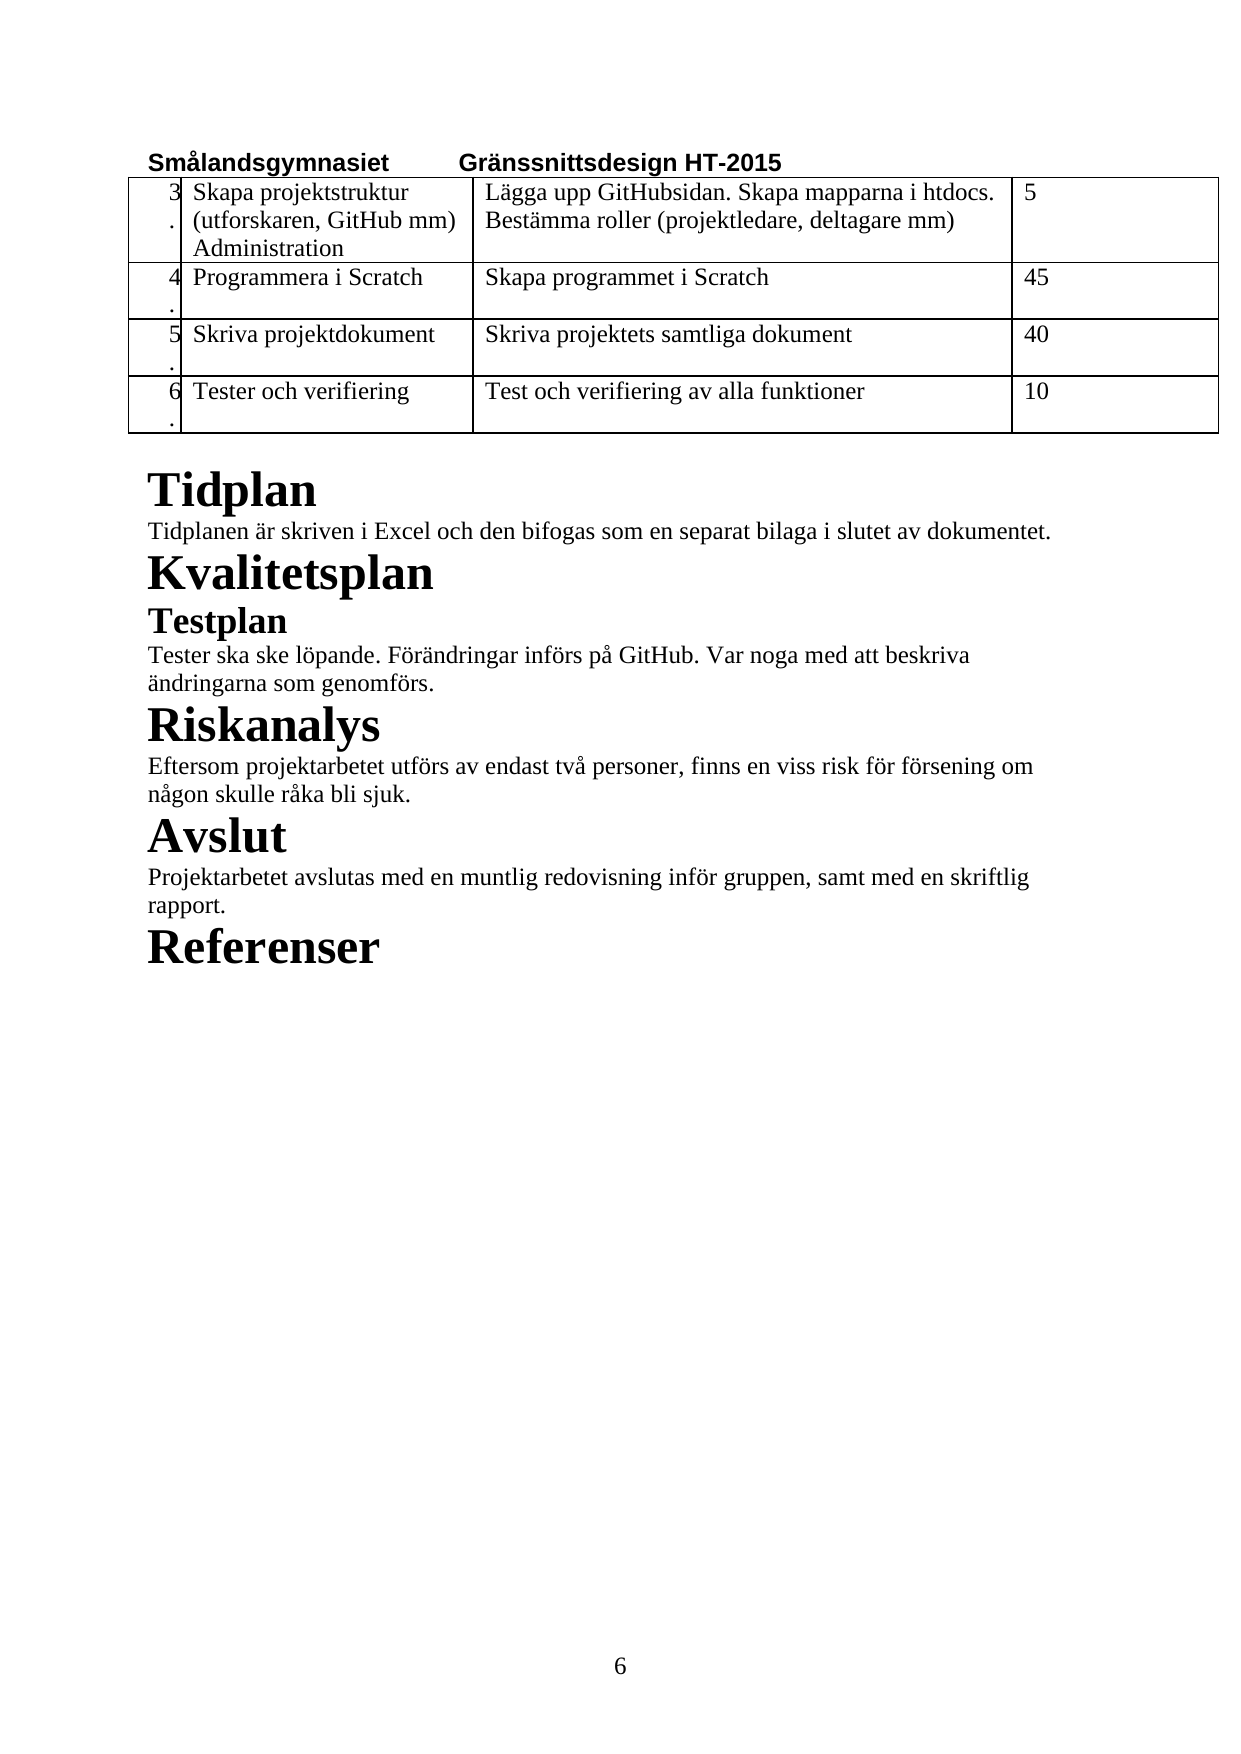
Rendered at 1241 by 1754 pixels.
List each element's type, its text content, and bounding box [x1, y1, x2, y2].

table_cell Skriva projektets samtliga dokument [474, 320, 1011, 375]
table_cell [129, 263, 180, 318]
table_cell 40 [1013, 320, 1218, 375]
table_cell Skriva projektdokument [182, 320, 472, 375]
subtitle Riskanalys [148, 697, 1092, 752]
table_cell Lägga upp GitHubsidan. Skapa mapparna i htdocs. Bestämma roller (projektledare, deltagare mm) [474, 178, 1011, 261]
subtitle Tidplan [148, 462, 1092, 517]
subtitle Avslut [148, 808, 1092, 863]
table_cell 45 [1013, 263, 1218, 318]
subtitle Testplan [148, 600, 1092, 642]
table_cell Test och verifiering av alla funktioner [474, 377, 1011, 432]
text Tidplanen är skriven i Excel och den bifogas som en separat bilaga i slutet av dokumentet. [148, 517, 1092, 545]
table_cell [129, 377, 180, 432]
subtitle Referenser [148, 919, 1092, 974]
text Tester ska ske löpande. Förändringar införs på GitHub. Var noga med att beskriva ändringarna som genomförs. [148, 642, 1092, 697]
table_cell [129, 320, 180, 375]
table_cell Programmera i Scratch [182, 263, 472, 318]
table_cell Tester och verifiering [182, 377, 472, 432]
table_cell 10 [1013, 377, 1218, 432]
text Projektarbetet avslutas med en muntlig redovisning inför gruppen, samt med en skriftlig rapport. [148, 863, 1092, 919]
subtitle Kvalitetsplan [148, 545, 1092, 600]
table_cell 5 [1013, 178, 1218, 261]
text Eftersom projektarbetet utförs av endast två personer, finns en viss risk för försening om någon skulle råka bli sjuk. [148, 752, 1092, 808]
table_cell Skapa projektstruktur (utforskaren, GitHub mm) Administration [182, 178, 472, 261]
table_cell [129, 178, 180, 261]
table_cell Skapa programmet i Scratch [474, 263, 1011, 318]
